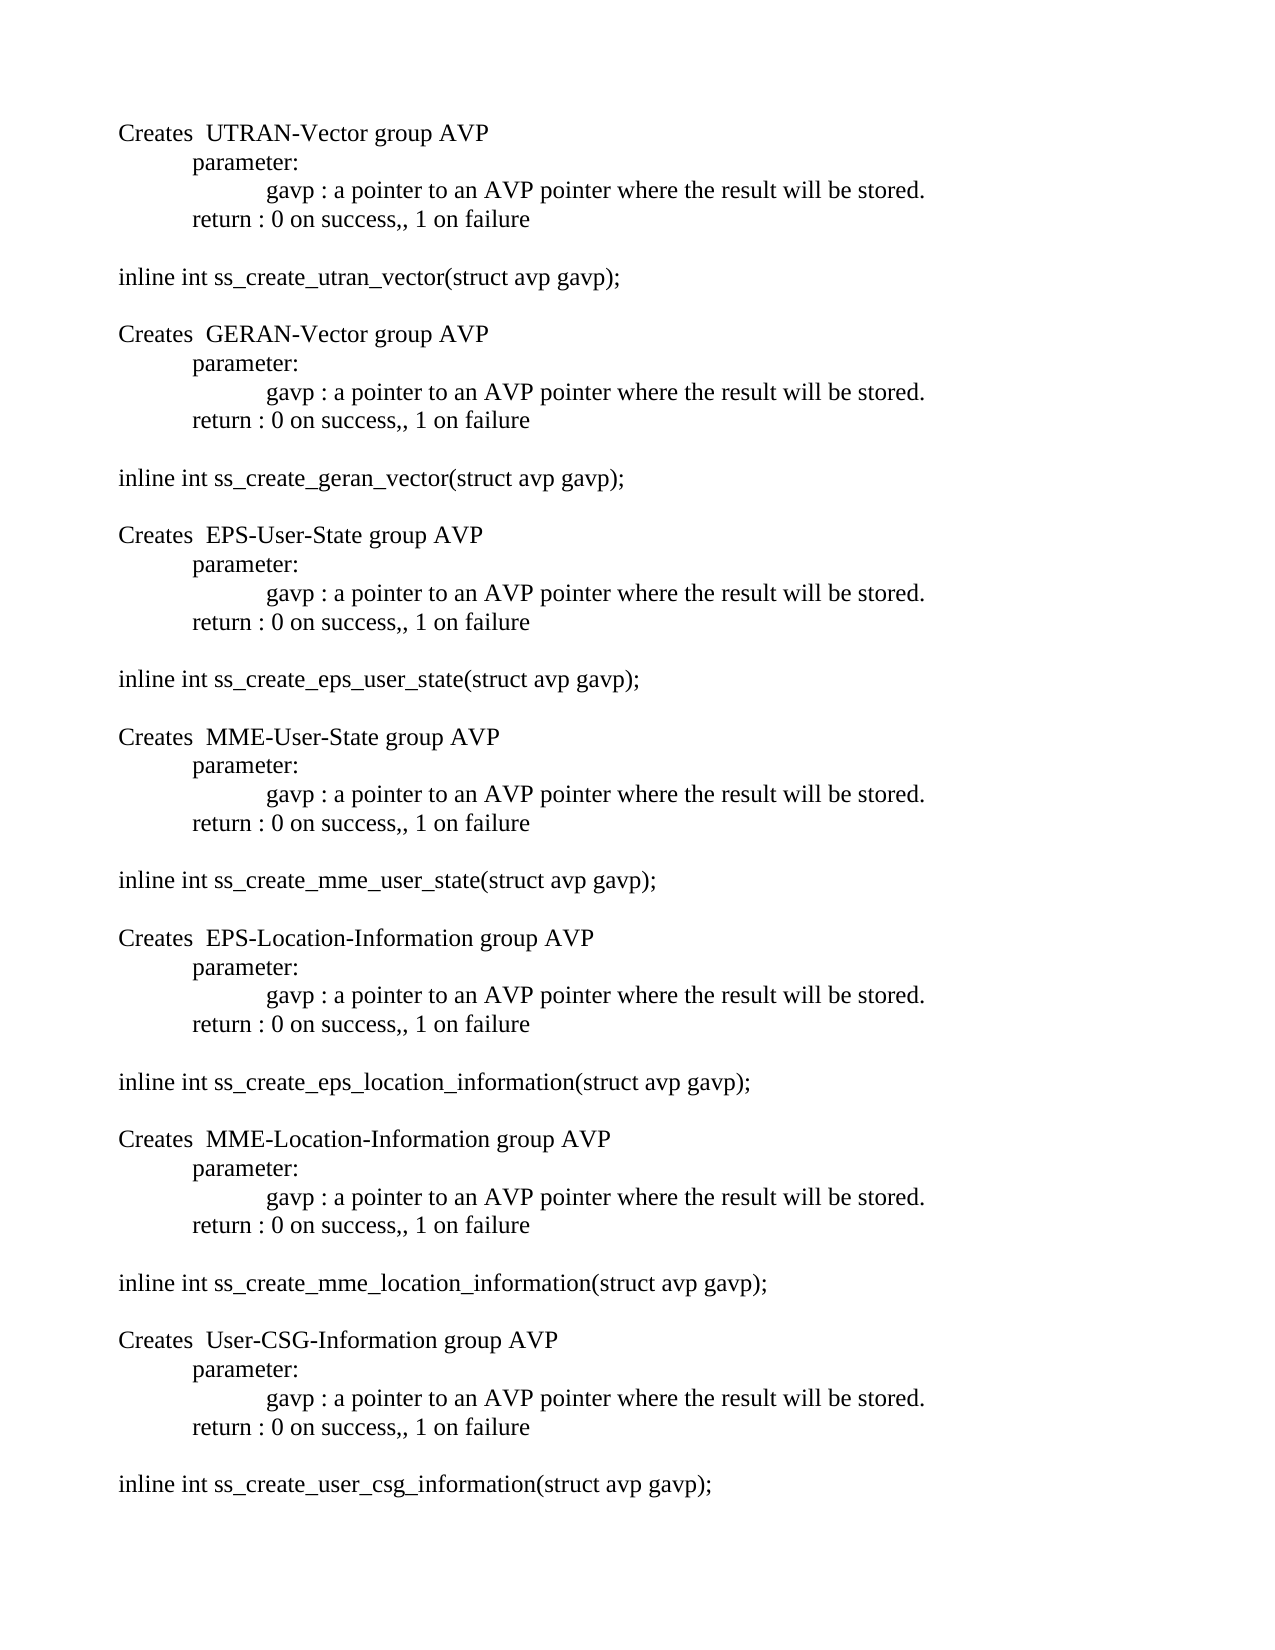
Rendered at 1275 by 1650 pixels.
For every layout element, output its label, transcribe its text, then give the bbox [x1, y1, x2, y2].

text gavp : a pointer to an AVP pointer where the result will be stored. [118, 981, 1157, 1009]
text parameter: [118, 952, 1157, 981]
text inline int ss_create_eps_location_information(struct avp gavp); [118, 1067, 1157, 1096]
text gavp : a pointer to an AVP pointer where the result will be stored. [118, 578, 1157, 607]
text Creates EPS-User-State group AVP [118, 521, 1157, 549]
text Creates UTRAN-Vector group AVP [118, 118, 1157, 147]
text return : 0 on success,, 1 on failure [118, 1412, 1157, 1441]
text gavp : a pointer to an AVP pointer where the result will be stored. [118, 176, 1157, 204]
text return : 0 on success,, 1 on failure [118, 1009, 1157, 1038]
text parameter: [118, 549, 1157, 578]
text inline int ss_create_geran_vector(struct avp gavp); [118, 463, 1157, 492]
text Creates GERAN-Vector group AVP [118, 319, 1157, 348]
text inline int ss_create_user_csg_information(struct avp gavp); [118, 1469, 1157, 1498]
text gavp : a pointer to an AVP pointer where the result will be stored. [118, 1182, 1157, 1211]
text return : 0 on success,, 1 on failure [118, 406, 1157, 434]
text gavp : a pointer to an AVP pointer where the result will be stored. [118, 1383, 1157, 1412]
text return : 0 on success,, 1 on failure [118, 1211, 1157, 1239]
text Creates MME-User-State group AVP [118, 722, 1157, 751]
text parameter: [118, 1153, 1157, 1182]
text gavp : a pointer to an AVP pointer where the result will be stored. [118, 377, 1157, 406]
text parameter: [118, 348, 1157, 377]
text inline int ss_create_mme_user_state(struct avp gavp); [118, 866, 1157, 894]
text inline int ss_create_eps_user_state(struct avp gavp); [118, 664, 1157, 693]
text Creates EPS-Location-Information group AVP [118, 923, 1157, 952]
text Creates User-CSG-Information group AVP [118, 1326, 1157, 1354]
text parameter: [118, 1354, 1157, 1383]
text return : 0 on success,, 1 on failure [118, 607, 1157, 636]
text parameter: [118, 147, 1157, 176]
text Creates MME-Location-Information group AVP [118, 1124, 1157, 1153]
text return : 0 on success,, 1 on failure [118, 204, 1157, 233]
text return : 0 on success,, 1 on failure [118, 808, 1157, 837]
text gavp : a pointer to an AVP pointer where the result will be stored. [118, 779, 1157, 808]
text inline int ss_create_utran_vector(struct avp gavp); [118, 262, 1157, 291]
text parameter: [118, 751, 1157, 779]
text inline int ss_create_mme_location_information(struct avp gavp); [118, 1268, 1157, 1297]
